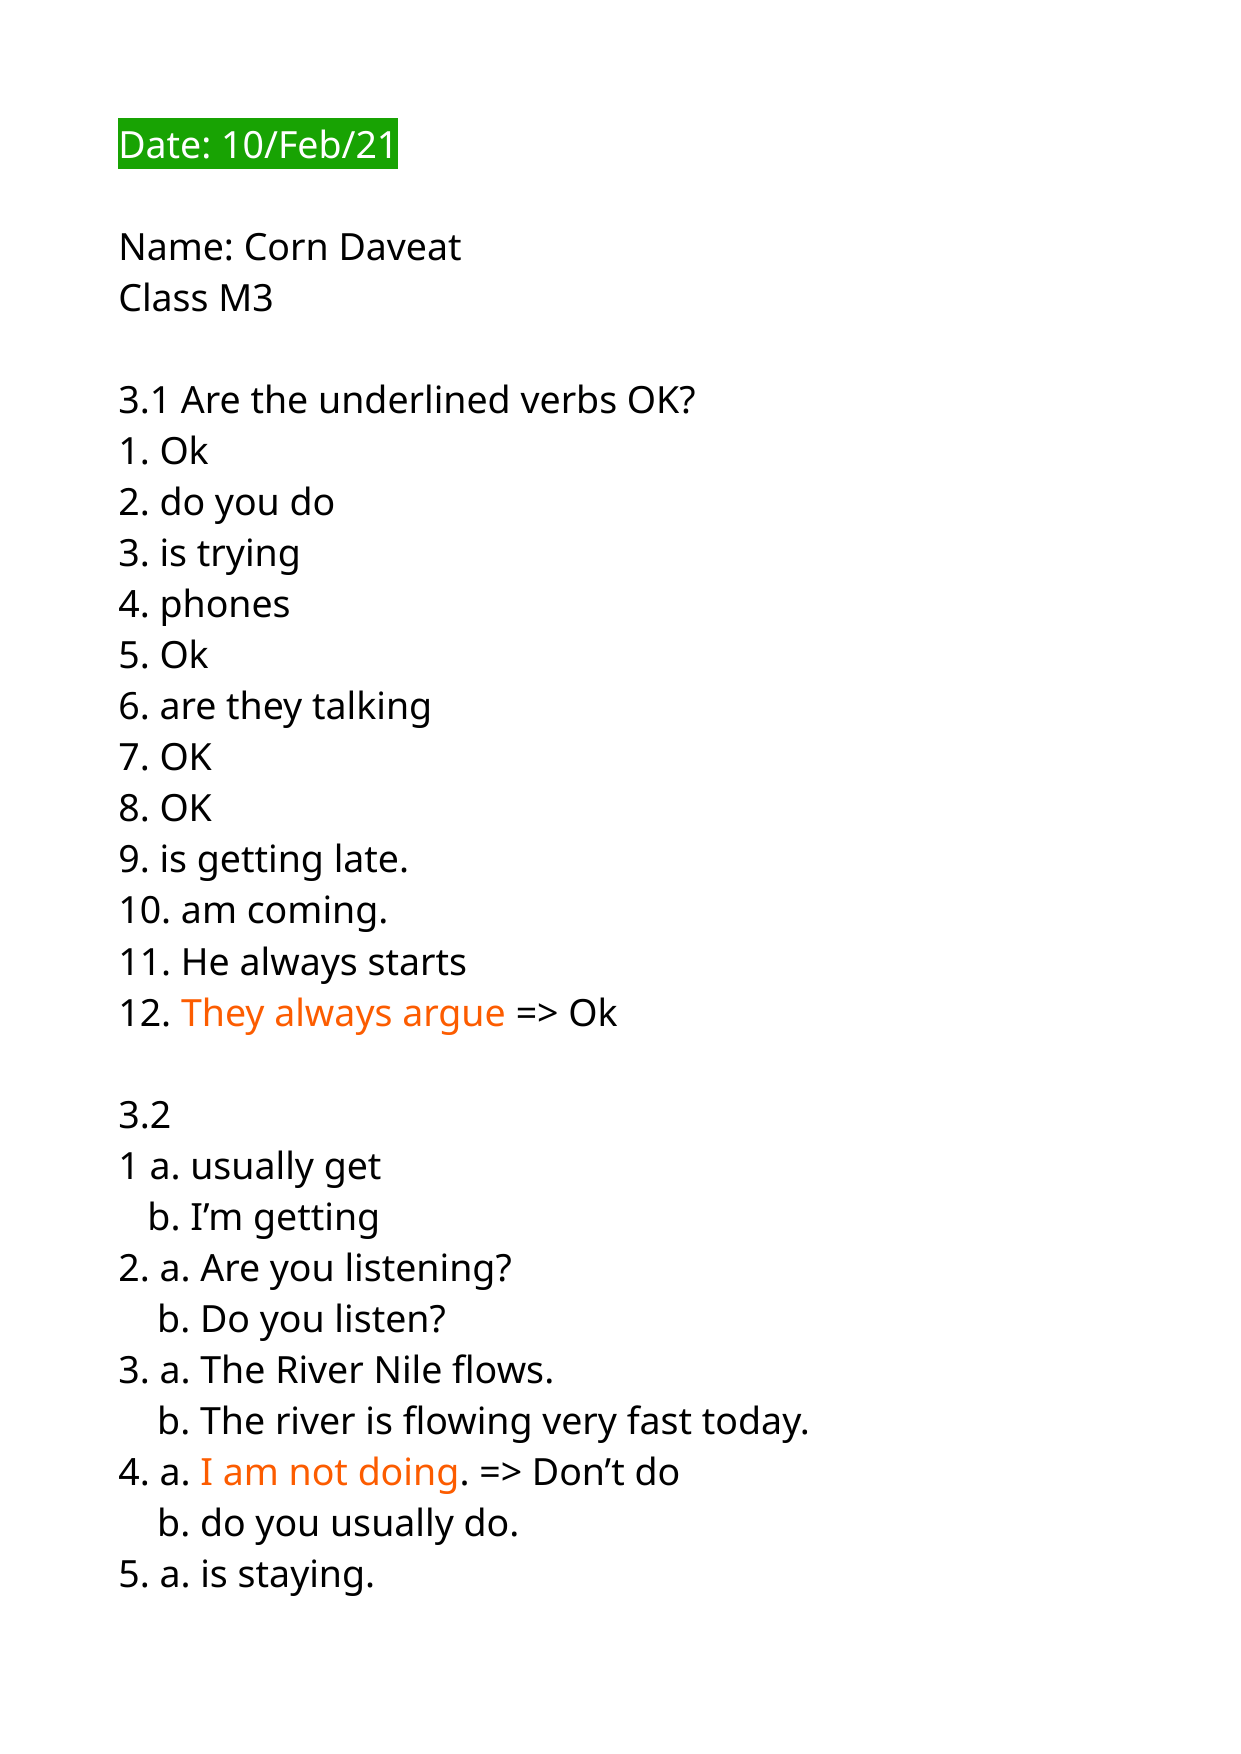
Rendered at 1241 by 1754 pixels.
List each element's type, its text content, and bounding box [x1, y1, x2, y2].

text b. I’m getting [118, 1190, 1122, 1241]
text 7. OK [118, 731, 1122, 782]
text 8. OK [118, 782, 1122, 833]
text Date: 10/Feb/21 [118, 118, 1122, 169]
text Class M3 [118, 271, 1122, 322]
text b. Do you listen? [118, 1292, 1122, 1343]
text 3. a. The River Nile flows. [118, 1343, 1122, 1394]
text b. The river is flowing very fast today. [118, 1394, 1122, 1445]
text 1 a. usually get [118, 1139, 1122, 1190]
text b. do you usually do. [118, 1496, 1122, 1547]
text 3. is trying [118, 526, 1122, 577]
text 2. do you do [118, 475, 1122, 526]
text 3.1 Are the underlined verbs OK? [118, 373, 1122, 424]
text 4. a. I am not doing. => Don’t do [118, 1445, 1122, 1496]
text 3.2 [118, 1088, 1122, 1139]
text 9. is getting late. [118, 833, 1122, 884]
text 4. phones [118, 577, 1122, 628]
text 5. a. is staying. [118, 1547, 1122, 1598]
text 1. Ok [118, 424, 1122, 475]
text Name: Corn Daveat [118, 220, 1122, 271]
text 6. are they talking [118, 679, 1122, 731]
text 11. He always starts [118, 935, 1122, 986]
text 5. Ok [118, 628, 1122, 679]
text 2. a. Are you listening? [118, 1241, 1122, 1292]
text 10. am coming. [118, 884, 1122, 935]
text 12. They always argue => Ok [118, 986, 1122, 1037]
